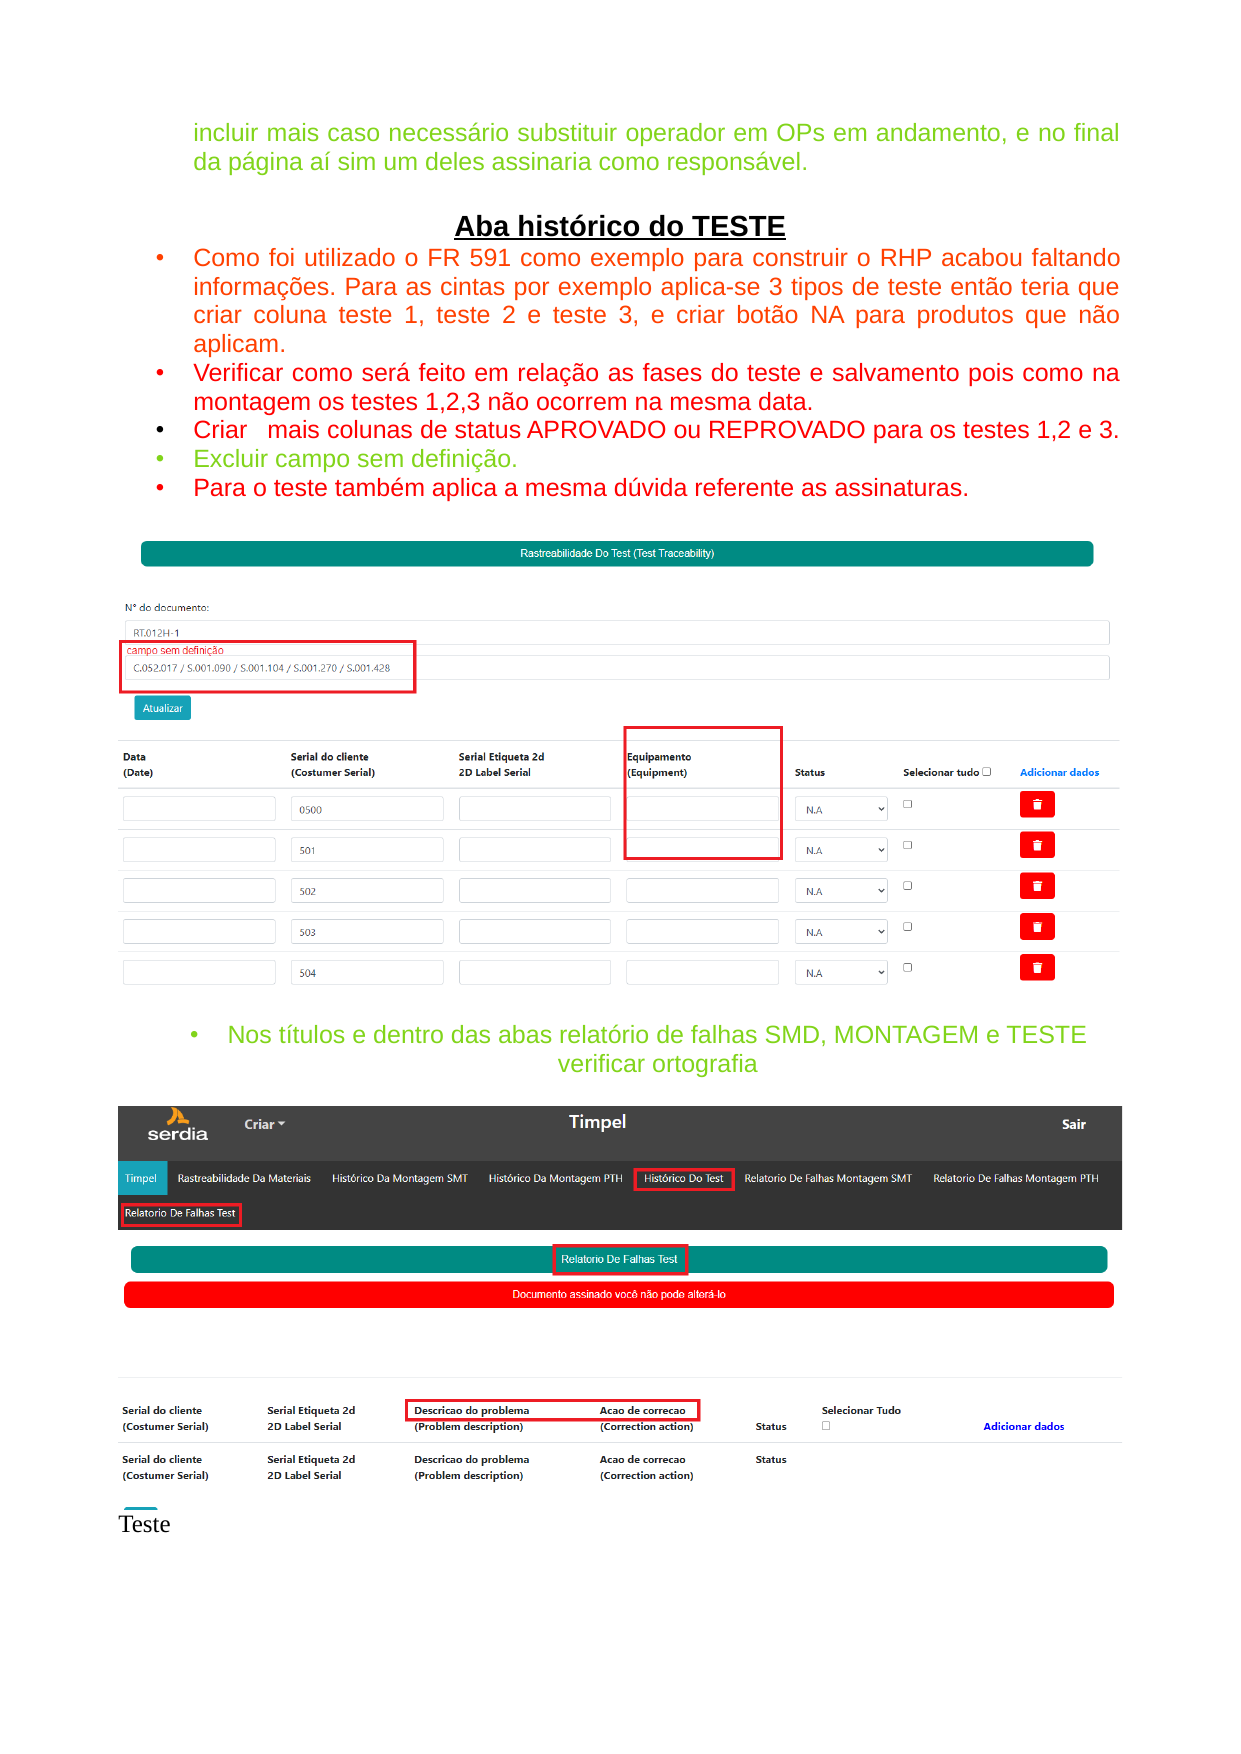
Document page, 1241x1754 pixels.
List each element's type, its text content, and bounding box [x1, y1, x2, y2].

picture [118, 530, 1123, 992]
list incluir mais caso necessário substituir operador em OPs em andamento, e no final da página aí sim um deles assinaria como responsável. [156, 118, 1122, 176]
list Nos títulos e dentro das abas relatório de falhas SMD, MONTAGEM e TESTE verificar ortografia [156, 1020, 1122, 1078]
list Criar mais colunas de status APROVADO ou REPROVADO para os testes 1,2 e 3. [156, 415, 1122, 444]
list Como foi utilizado o FR 591 como exemplo para construir o RHP acabou faltando informações. Para as cintas por exemplo aplica-se 3 tipos de teste então teria que criar coluna teste 1, teste 2 e teste 3, e criar botão NA para produtos que não aplicam. [156, 243, 1122, 358]
list Verificar como será feito em relação as fases do teste e salvamento pois como na montagem os testes 1,2,3 não ocorrem na mesma data. [156, 358, 1122, 415]
list Para o teste também aplica a mesma dúvida referente as assinaturas. [156, 473, 1122, 502]
text Aba histórico do TESTE [118, 209, 1122, 243]
text Teste [118, 1510, 1122, 1538]
picture [118, 1106, 1123, 1510]
list Excluir campo sem definição. [156, 444, 1122, 473]
